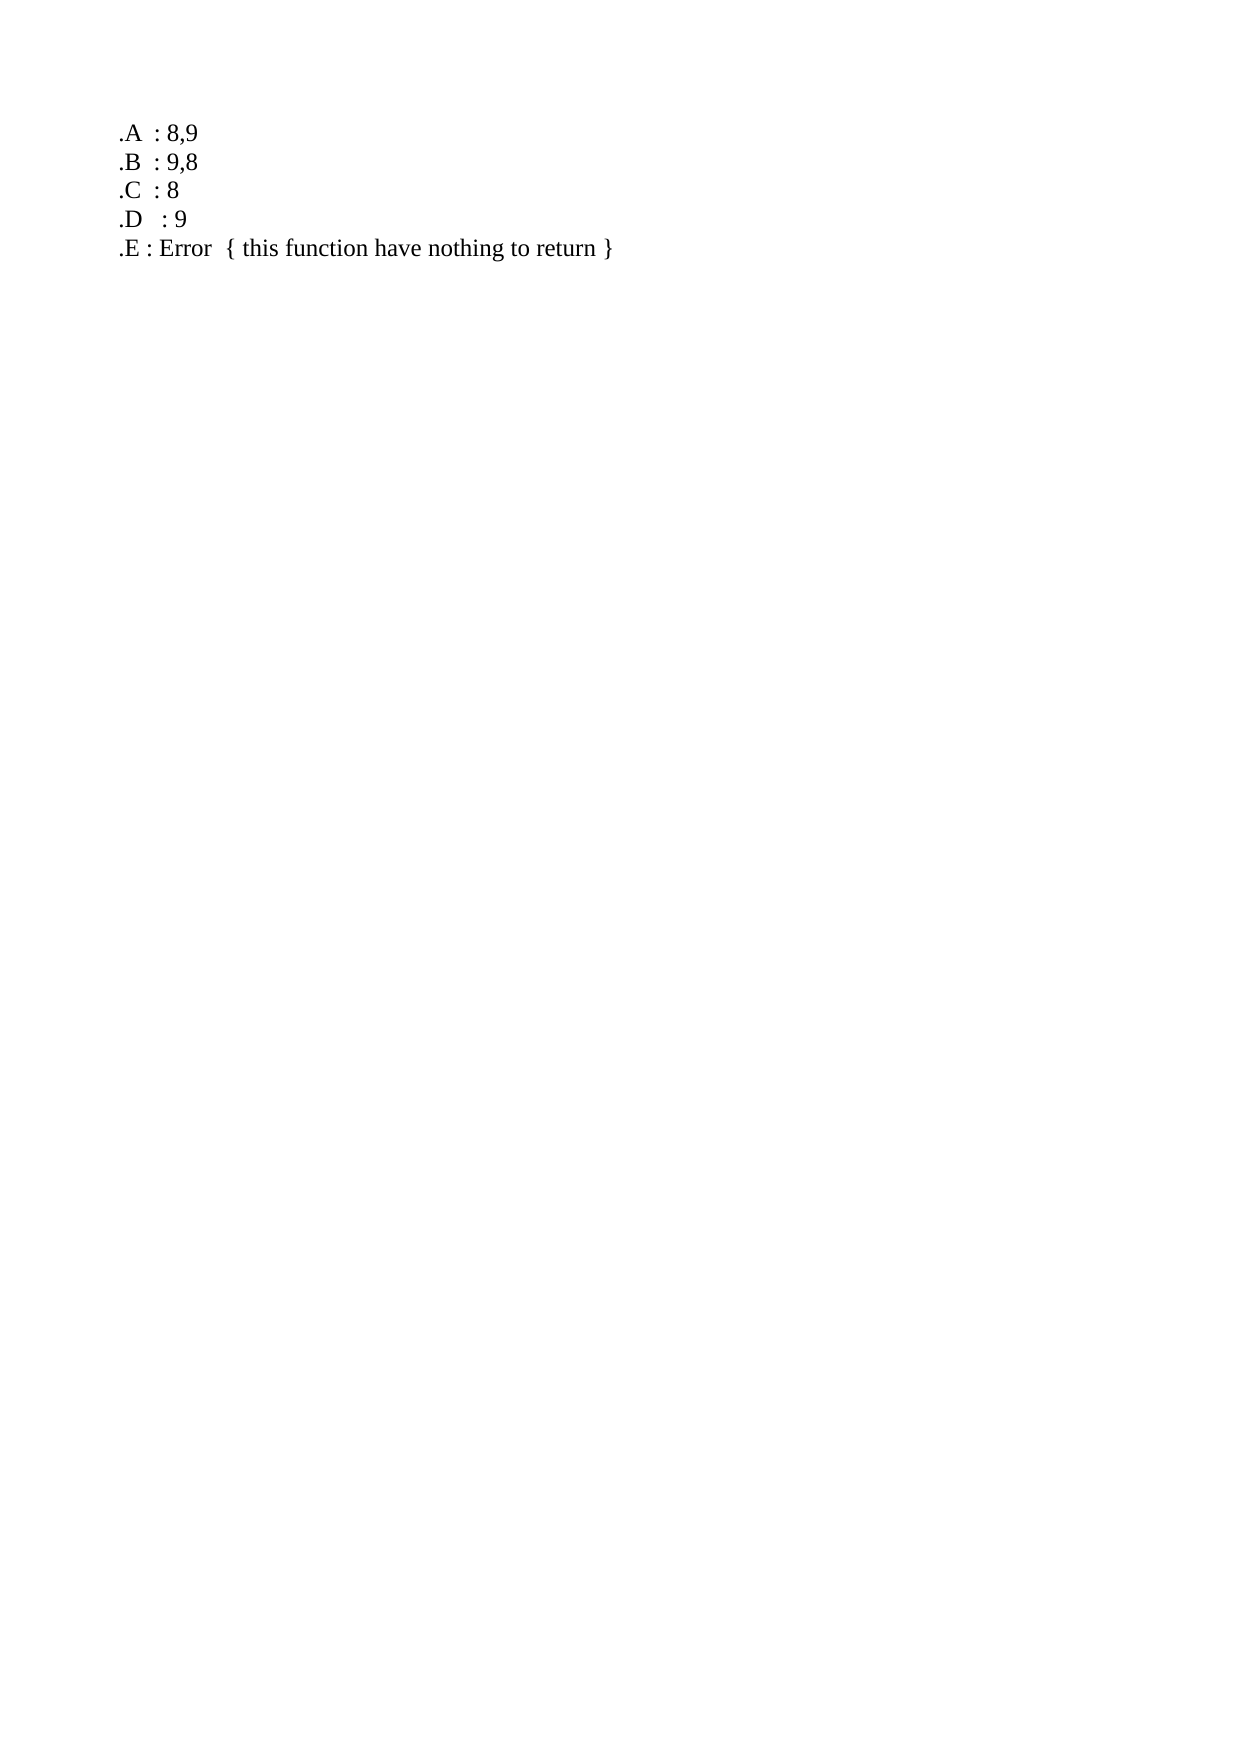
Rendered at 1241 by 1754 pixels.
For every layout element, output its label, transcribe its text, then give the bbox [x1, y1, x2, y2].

text .D : 9 [118, 204, 1122, 233]
text .E : Error { this function have nothing to return }🤔️ [118, 233, 1122, 262]
text .B : 9,8 [118, 147, 1122, 176]
text .A : 8,9 [118, 118, 1122, 147]
text .C : 8 [118, 176, 1122, 204]
